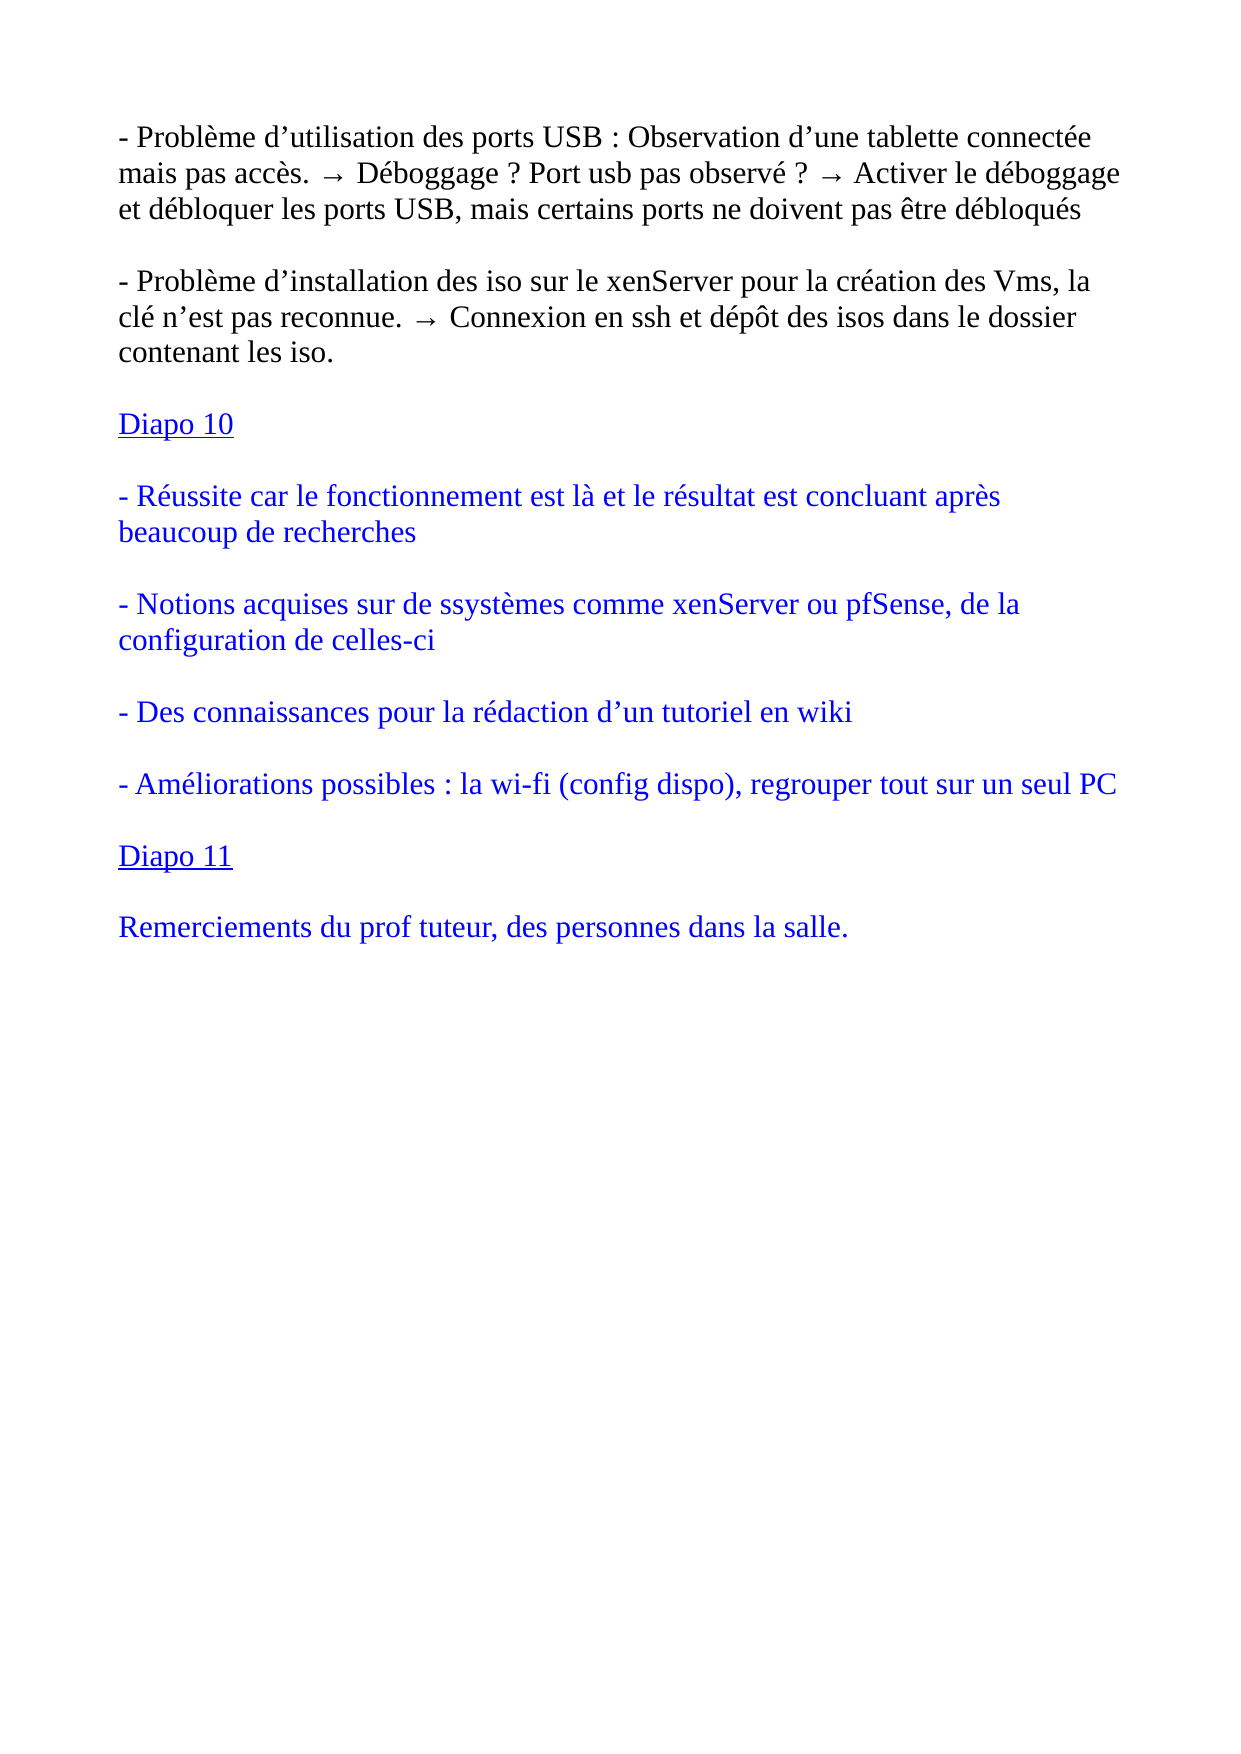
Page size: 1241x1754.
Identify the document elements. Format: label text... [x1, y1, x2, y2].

text - Réussite car le fonctionnement est là et le résultat est concluant après beaucoup de recherches [118, 477, 1122, 549]
text Diapo 10 [118, 406, 1122, 442]
text - Notions acquises sur de ssystèmes comme xenServer ou pfSense, de la configuration de celles-ci [118, 585, 1122, 657]
text - Problème d’utilisation des ports USB : Observation d’une tablette connectée mais pas accès. → Déboggage ? Port usb pas observé ? → Activer le déboggage et débloquer les ports USB, mais certains ports ne doivent pas être débloqués [118, 118, 1122, 226]
text - Améliorations possibles : la wi-fi (config dispo), regrouper tout sur un seul PC [118, 765, 1122, 801]
text - Des connaissances pour la rédaction d’un tutoriel en wiki [118, 693, 1122, 729]
text Remerciements du prof tuteur, des personnes dans la salle. [118, 909, 1122, 945]
text - Problème d’installation des iso sur le xenServer pour la création des Vms, la clé n’est pas reconnue. → Connexion en ssh et dépôt des isos dans le dossier contenant les iso. [118, 262, 1122, 370]
text Diapo 11 [118, 837, 1122, 873]
